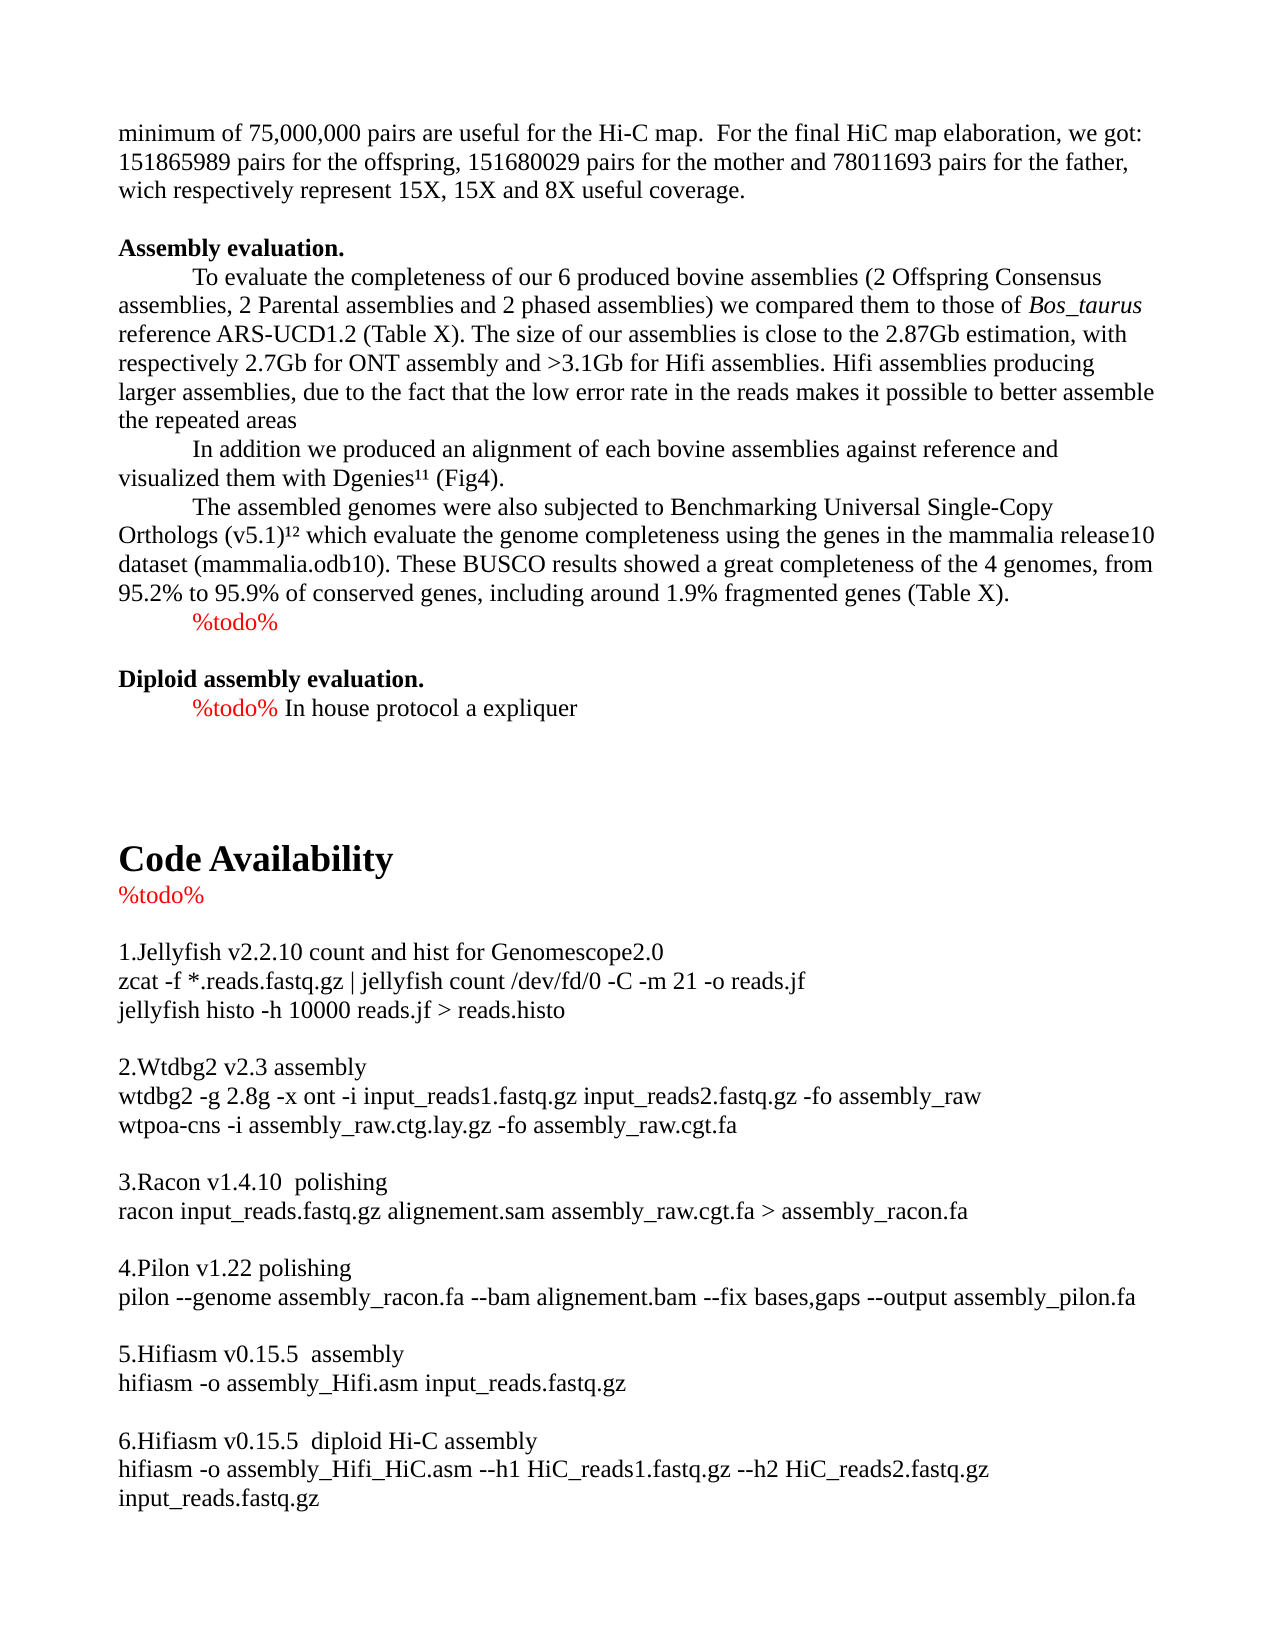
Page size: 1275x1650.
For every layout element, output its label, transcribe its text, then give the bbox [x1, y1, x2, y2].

text In addition we produced an alignment of each bovine assemblies against reference and visualized them with Dgenies¹¹ (Fig4). [118, 434, 1157, 492]
text 2.Wtdbg2 v2.3 assembly [118, 1052, 1157, 1081]
text Assembly evaluation. [118, 233, 1157, 262]
text wtdbg2 -g 2.8g -x ont -i input_reads1.fastq.gz input_reads2.fastq.gz -fo assembly_raw [118, 1081, 1157, 1110]
text 5.Hifiasm v0.15.5 assembly [118, 1339, 1157, 1368]
text Code Availability [118, 837, 1157, 880]
text Diploid assembly evaluation. [118, 664, 1157, 693]
text hifiasm -o assembly_Hifi_HiC.asm --h1 HiC_reads1.fastq.gz --h2 HiC_reads2.fastq.gz input_reads.fastq.gz [118, 1454, 1157, 1512]
text 1.Jellyfish v2.2.10 count and hist for Genomescope2.0 [118, 937, 1157, 966]
text The assembled genomes were also subjected to Benchmarking Universal Single-Copy Orthologs (v5.1)¹² which evaluate the genome completeness using the genes in the mammalia release10 dataset (mammalia.odb10). These BUSCO results showed a great completeness of the 4 genomes, from 95.2% to 95.9% of conserved genes, including around 1.9% fragmented genes (Table X). [118, 492, 1157, 607]
text 4.Pilon v1.22 polishing [118, 1253, 1157, 1282]
text hifiasm -o assembly_Hifi.asm input_reads.fastq.gz [118, 1368, 1157, 1397]
text zcat -f *.reads.fastq.gz | jellyfish count /dev/fd/0 -C -m 21 -o reads.jf [118, 966, 1157, 995]
text 6.Hifiasm v0.15.5 diploid Hi-C assembly [118, 1426, 1157, 1454]
text minimum of 75,000,000 pairs are useful for the Hi-C map. For the final HiC map elaboration, we got: 151865989 pairs for the offspring, 151680029 pairs for the mother and 78011693 pairs for the father, wich respectively represent 15X, 15X and 8X useful coverage. [118, 118, 1157, 204]
text wtpoa-cns -i assembly_raw.ctg.lay.gz -fo assembly_raw.cgt.fa [118, 1110, 1157, 1139]
text To evaluate the completeness of our 6 produced bovine assemblies (2 Offspring Consensus assemblies, 2 Parental assemblies and 2 phased assemblies) we compared them to those of Bos_taurus reference ARS-UCD1.2 (Table X). The size of our assemblies is close to the 2.87Gb estimation, with respectively 2.7Gb for ONT assembly and >3.1Gb for Hifi assemblies. Hifi assemblies producing larger assemblies, due to the fact that the low error rate in the reads makes it possible to better assemble the repeated areas [118, 262, 1157, 434]
text %todo% [118, 880, 1157, 909]
text %todo% In house protocol a expliquer [118, 693, 1157, 722]
text 3.Racon v1.4.10 polishing [118, 1167, 1157, 1196]
text racon input_reads.fastq.gz alignement.sam assembly_raw.cgt.fa > assembly_racon.fa [118, 1196, 1157, 1225]
text %todo% [118, 607, 1157, 636]
text jellyfish histo -h 10000 reads.jf > reads.histo [118, 995, 1157, 1024]
text pilon --genome assembly_racon.fa --bam alignement.bam --fix bases,gaps --output assembly_pilon.fa [118, 1282, 1157, 1311]
